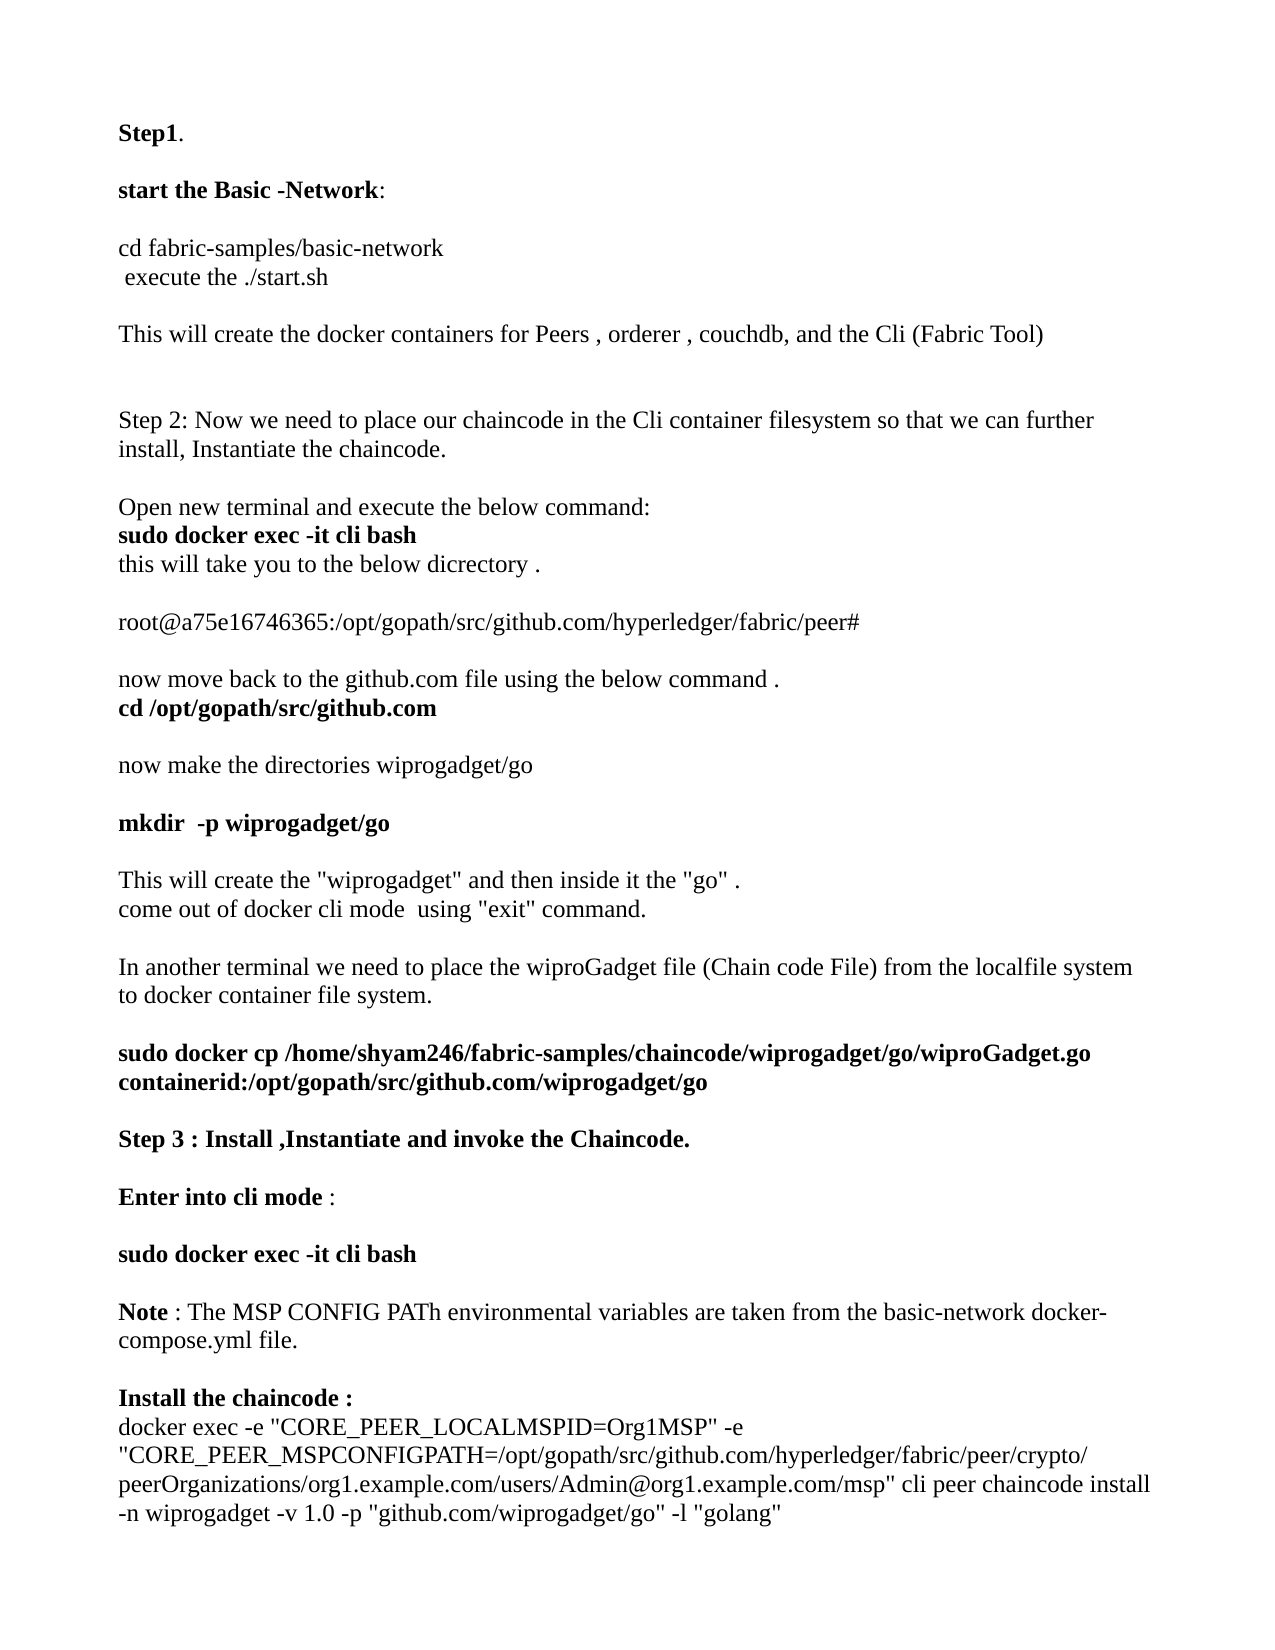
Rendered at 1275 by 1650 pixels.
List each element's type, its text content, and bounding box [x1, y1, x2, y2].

text cd fabric-samples/basic-network [118, 233, 1157, 262]
text This will create the docker containers for Peers , orderer , couchdb, and the Cli (Fabric Tool) [118, 319, 1157, 348]
text Step 2: Now we need to place our chaincode in the Cli container filesystem so that we can further install, Instantiate the chaincode. [118, 406, 1157, 463]
text docker exec -e "CORE_PEER_LOCALMSPID=Org1MSP" -e "CORE_PEER_MSPCONFIGPATH=/opt/gopath/src/github.com/hyperledger/fabric/peer/crypto/peerOrganizations/org1.example.com/users/Admin@org1.example.com/msp" cli peer chaincode install -n wiprogadget -v 1.0 -p "github.com/wiprogadget/go" -l "golang" [118, 1412, 1157, 1527]
text mkdir -p wiprogadget/go [118, 808, 1157, 837]
text In another terminal we need to place the wiproGadget file (Chain code File) from the localfile system to docker container file system. [118, 952, 1157, 1009]
text execute the ./start.sh [118, 262, 1157, 291]
text sudo docker cp /home/shyam246/fabric-samples/chaincode/wiprogadget/go/wiproGadget.go containerid:/opt/gopath/src/github.com/wiprogadget/go [118, 1038, 1157, 1096]
text Enter into cli mode : [118, 1182, 1157, 1211]
text now move back to the github.com file using the below command . [118, 664, 1157, 693]
text this will take you to the below dicrectory . [118, 549, 1157, 578]
text This will create the "wiprogadget" and then inside it the "go" . [118, 866, 1157, 894]
text root@a75e16746365:/opt/gopath/src/github.com/hyperledger/fabric/peer# [118, 607, 1157, 636]
text start the Basic -Network: [118, 176, 1232, 204]
text Install the chaincode : [118, 1383, 1157, 1412]
text now make the directories wiprogadget/go [118, 751, 1157, 779]
text sudo docker exec -it cli bash [118, 1239, 1157, 1268]
text come out of docker cli mode using "exit" command. [118, 894, 1157, 923]
text Note : The MSP CONFIG PATh environmental variables are taken from the basic-network docker-compose.yml file. [118, 1297, 1157, 1354]
text Step1. [118, 118, 1157, 147]
text sudo docker exec -it cli bash [118, 521, 1157, 549]
text cd /opt/gopath/src/github.com [118, 693, 1157, 722]
text Step 3 : Install ,Instantiate and invoke the Chaincode. [118, 1124, 1157, 1153]
text Open new terminal and execute the below command: [118, 492, 1157, 521]
